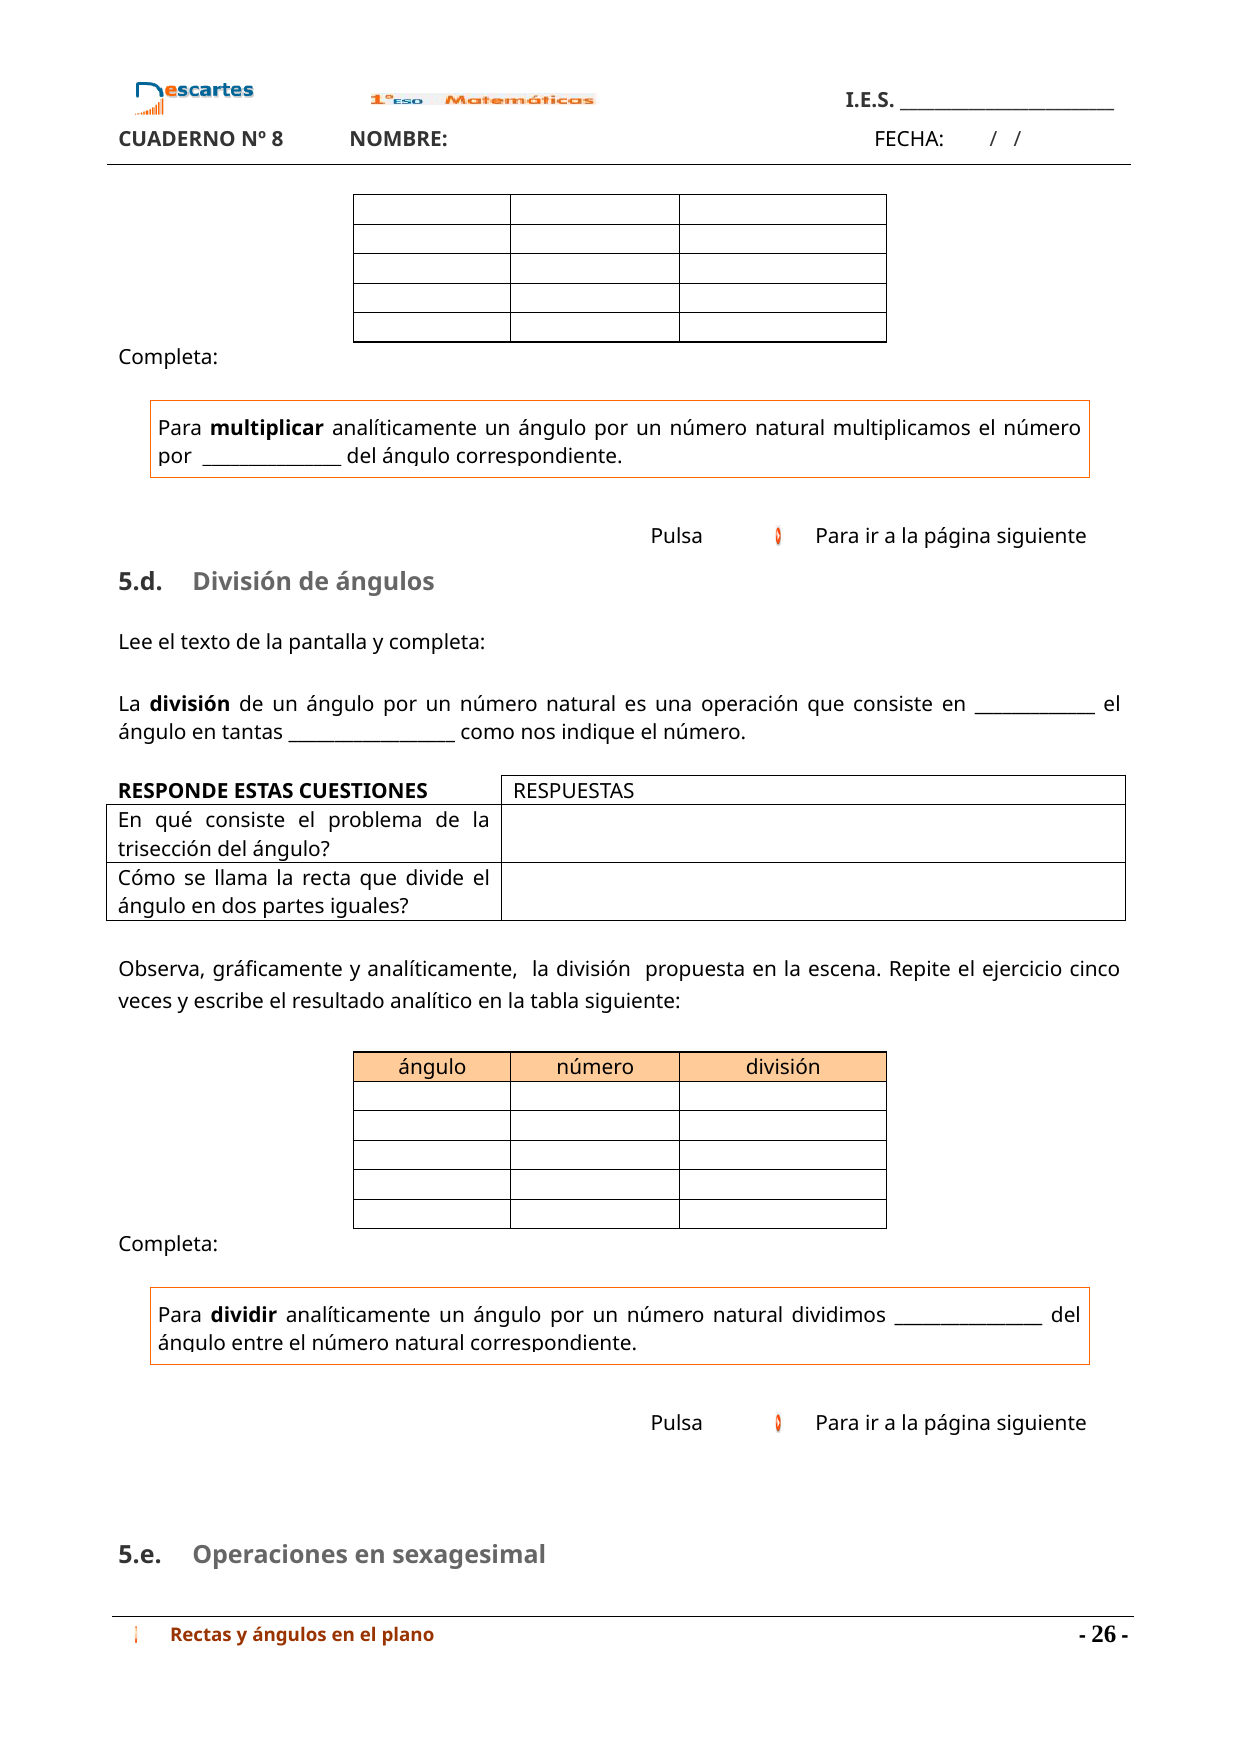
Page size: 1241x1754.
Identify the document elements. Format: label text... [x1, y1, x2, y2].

table_cell [680, 254, 886, 282]
text Lee el texto de la pantalla y completa: [118, 627, 1122, 655]
text La división de un ángulo por un número natural es una operación que consiste en _____________ el ángulo en tantas __________________ como nos indique el número. [118, 689, 1122, 746]
table_cell [511, 195, 679, 223]
table_header [107, 1394, 643, 1451]
table_cell [502, 805, 1125, 862]
table_cell Cómo se llama la recta que divide el ángulo en dos partes iguales? [107, 863, 501, 920]
table_header [107, 507, 643, 564]
text Completa: [118, 342, 1122, 371]
table_cell [511, 254, 679, 282]
table_header Pulsa [643, 1394, 752, 1451]
table_cell [354, 1141, 510, 1169]
text Observa, gráficamente y analíticamente, la división propuesta en la escena. Repite el ejercicio cinco veces y escribe el resultado analítico en la tabla siguiente: [118, 954, 1122, 1015]
table_cell [680, 1111, 886, 1140]
table_cell [680, 313, 886, 341]
table_cell [511, 1082, 679, 1110]
table_cell En qué consiste el problema de la trisección del ángulo? [107, 805, 501, 862]
table_cell [680, 195, 886, 223]
table_cell [354, 1082, 510, 1110]
table_cell [511, 1200, 679, 1228]
table_header RESPONDE ESTAS CUESTIONES [106, 775, 501, 804]
table_cell [511, 1141, 679, 1169]
table_cell [511, 1170, 679, 1199]
table_header división [680, 1053, 886, 1081]
list División de ángulos [118, 564, 1122, 598]
table_cell [354, 1170, 510, 1199]
table_cell [680, 284, 886, 312]
list Operaciones en sexagesimal [118, 1537, 1122, 1571]
picture [775, 1412, 781, 1433]
table_cell [511, 1111, 679, 1140]
table_cell [680, 1141, 886, 1169]
picture [371, 93, 599, 105]
table_cell [354, 1200, 510, 1228]
table_header Para ir a la página siguiente [808, 1394, 1125, 1451]
picture [134, 1626, 138, 1643]
table_cell [354, 284, 510, 312]
table_cell [354, 195, 510, 223]
table_header Para ir a la página siguiente [808, 507, 1125, 564]
picture [134, 82, 257, 115]
table_cell [502, 863, 1125, 920]
table_header ángulo [354, 1053, 510, 1081]
table_cell [354, 313, 510, 341]
table_cell [680, 1082, 886, 1110]
table_header [752, 507, 808, 564]
table_cell [680, 225, 886, 253]
table_header [752, 1394, 808, 1451]
table_cell [680, 1170, 886, 1199]
table_cell [354, 254, 510, 282]
text Para multiplicar analíticamente un ángulo por un número natural multiplicamos el número por _______________ del ángulo correspondiente. [158, 413, 1083, 465]
table_cell [511, 284, 679, 312]
table_cell [511, 313, 679, 341]
table_header RESPUESTAS [502, 776, 1125, 804]
table_cell [354, 1111, 510, 1140]
picture [775, 525, 781, 546]
table_cell [680, 1200, 886, 1228]
table_header Pulsa [643, 507, 752, 564]
text Completa: [118, 1229, 1122, 1258]
table_cell [511, 225, 679, 253]
table_cell [354, 225, 510, 253]
table_header número [511, 1053, 679, 1081]
text Para dividir analíticamente un ángulo por un número natural dividimos ________________ del ángulo entre el número natural correspondiente. [158, 1300, 1083, 1352]
